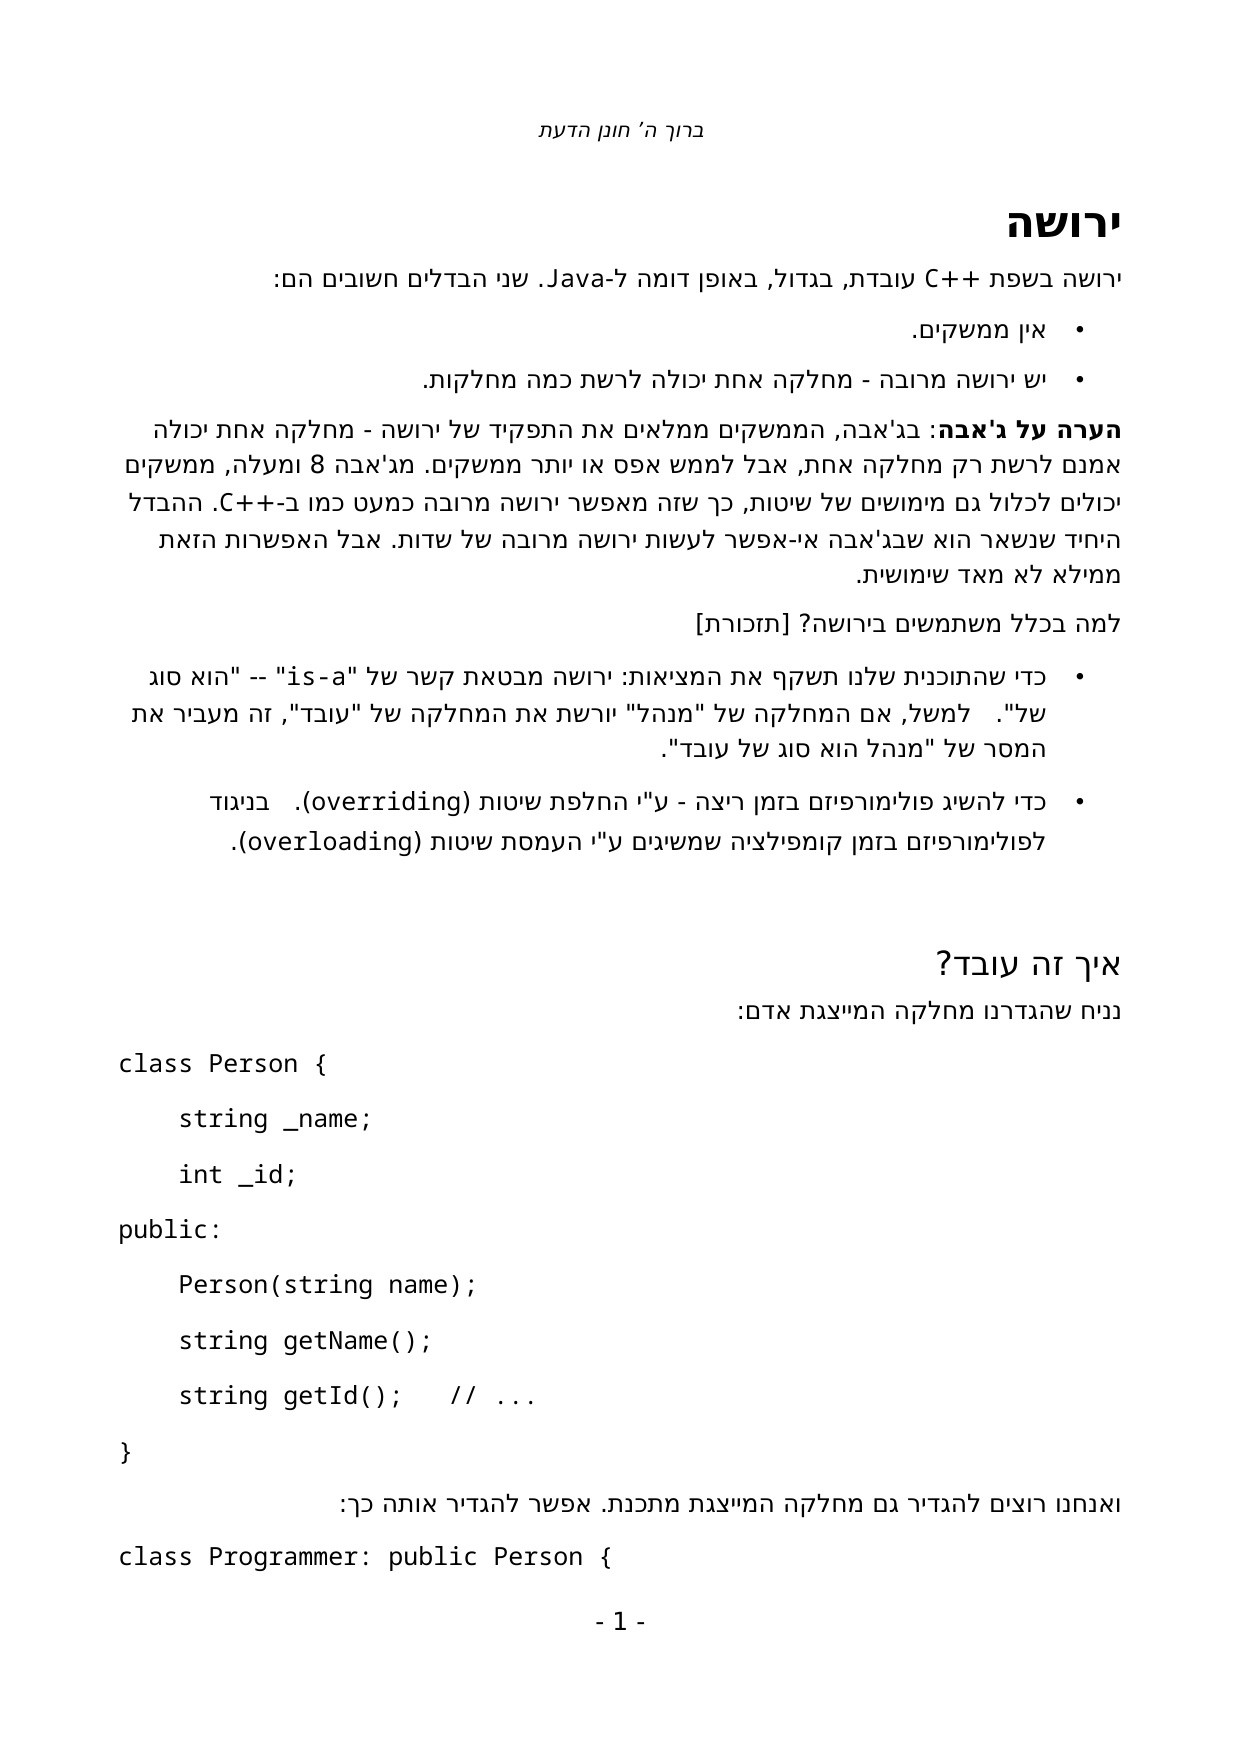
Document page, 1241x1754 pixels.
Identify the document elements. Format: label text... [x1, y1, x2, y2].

text למה בכלל משתמשים בירושה? [תזכורת] [118, 609, 1122, 638]
list כדי להשיג פולימורפיזם בזמן ריצה - ע"י החלפת שיטות (overriding). בניגוד לפולימורפיזם בזמן קומפילציה שמשיגים ע"י העמסת שיטות (overloading). [118, 783, 1084, 857]
text Person(string name); [118, 1267, 1122, 1301]
text int _id; [118, 1156, 1122, 1190]
list כדי שהתוכנית שלנו תשקף את המציאות: ירושה מבטאת קשר של "is-a" -- "הוא סוג של". למשל, אם המחלקה של "מנהל" יורשת את המחלקה של "עובד", זה מעביר את המסר של "מנהל הוא סוג של עובד". [118, 659, 1084, 763]
subtitle ירושה [118, 197, 1122, 248]
list אין ממשקים. [118, 316, 1084, 345]
text string getId(); // ... [118, 1378, 1122, 1412]
list יש ירושה מרובה - מחלקה אחת יכולה לרשת כמה מחלקות. [118, 365, 1084, 394]
text ואנחנו רוצים להגדיר גם מחלקה המייצגת מתכנת. אפשר להגדיר אותה כך: [118, 1489, 1122, 1518]
text string _name; [118, 1101, 1122, 1135]
text נניח שהגדרנו מחלקה המייצגת אדם: [118, 996, 1122, 1025]
text הערה על ג'אבה: בג'אבה, הממשקים ממלאים את התפקיד של ירושה - מחלקה אחת יכולה אמנם לרשת רק מחלקה אחת, אבל לממש אפס או יותר ממשקים. מג'אבה 8 ומעלה, ממשקים יכולים לכלול גם מימושים של שיטות, כך שזה מאפשר ירושה מרובה כמעט כמו ב-++C. ההבדל היחיד שנשאר הוא שבג'אבה אי-אפשר לעשות ירושה מרובה של שדות. אבל האפשרות הזאת ממילא לא מאד שימושית. [118, 415, 1122, 589]
text string getName(); [118, 1323, 1122, 1357]
text } [118, 1433, 1122, 1467]
text class Programmer: public Person { [118, 1538, 1122, 1572]
text public: [118, 1212, 1122, 1246]
subtitle איך זה עובד? [118, 944, 1122, 983]
text class Person { [118, 1046, 1122, 1079]
text ירושה בשפת ++C עובדת, בגדול, באופן דומה ל-Java. שני הבדלים חשובים הם: [118, 260, 1122, 294]
